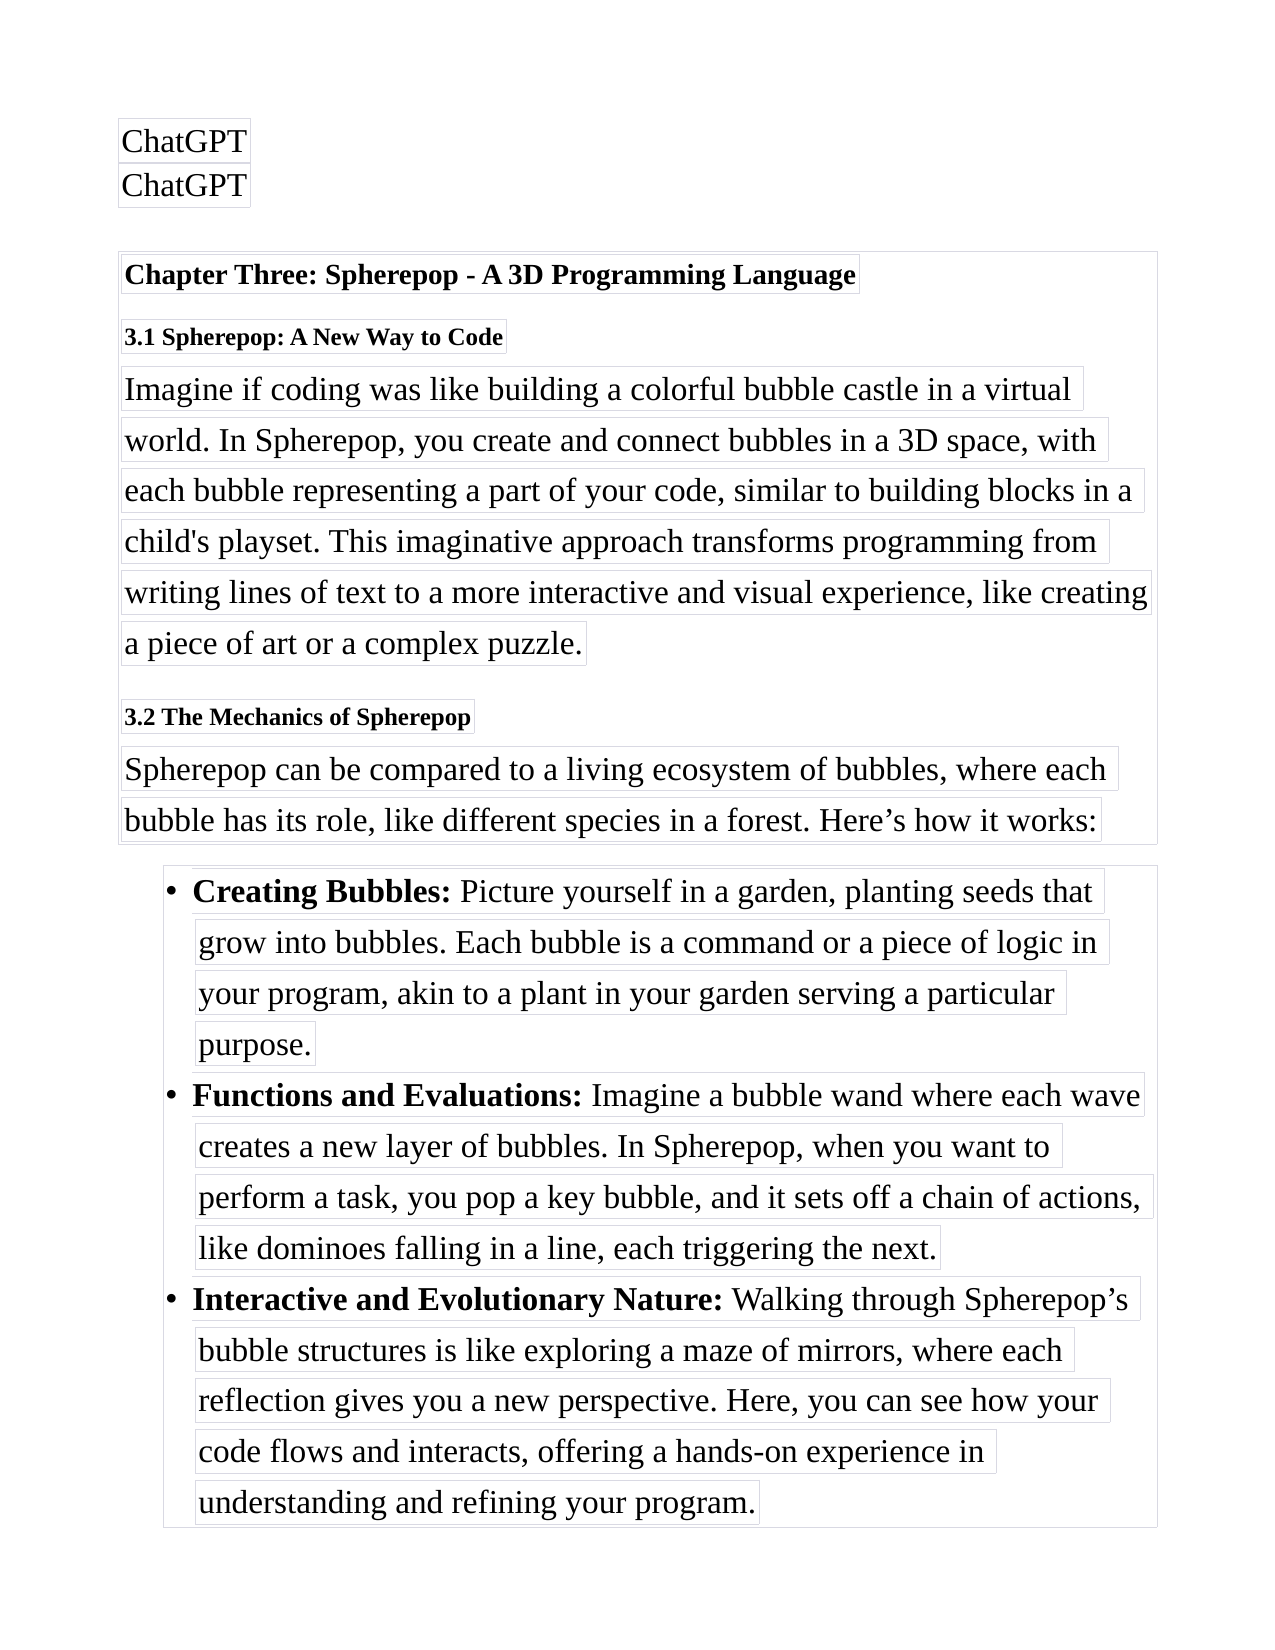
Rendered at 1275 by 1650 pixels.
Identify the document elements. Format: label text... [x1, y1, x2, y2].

text ChatGPT [119, 119, 250, 162]
subtitle 3.1 Spherepop: A New Way to Code [119, 316, 1157, 353]
list Interactive and Evolutionary Nature: Walking through Spherepop’s bubble structures is like exploring a maze of mirrors, where each reflection gives you a new perspective. Here, you can see how your code flows and interacts, offering a hands-on experience in understanding and refining your program. [164, 1273, 1157, 1527]
text [251, 162, 1157, 207]
text ChatGPT [119, 164, 250, 207]
text [251, 118, 1157, 162]
text Imagine if coding was like building a colorful bubble castle in a virtual world. In Spherepop, you create and connect bubbles in a 3D space, with each bubble representing a part of your code, similar to building blocks in a child's playset. This imaginative approach transforms programming from writing lines of text to a more interactive and visual experience, like creating a piece of art or a complex puzzle. [119, 363, 1157, 665]
list Functions and Evaluations: Imagine a bubble wand where each wave creates a new layer of bubbles. In Spherepop, when you want to perform a task, you pop a key bubble, and it sets off a chain of actions, like dominoes falling in a line, each triggering the next. [164, 1069, 1157, 1269]
subtitle Chapter Three: Spherepop - A 3D Programming Language [119, 252, 1157, 293]
list Creating Bubbles: Picture yourself in a garden, planting seeds that grow into bubbles. Each bubble is a command or a piece of logic in your program, akin to a plant in your garden serving a particular purpose. [164, 866, 1157, 1066]
subtitle 3.2 The Mechanics of Spherepop [119, 696, 1157, 733]
text Spherepop can be compared to a living ecosystem of bubbles, where each bubble has its role, like different species in a forest. Here’s how it works: [119, 743, 1157, 844]
